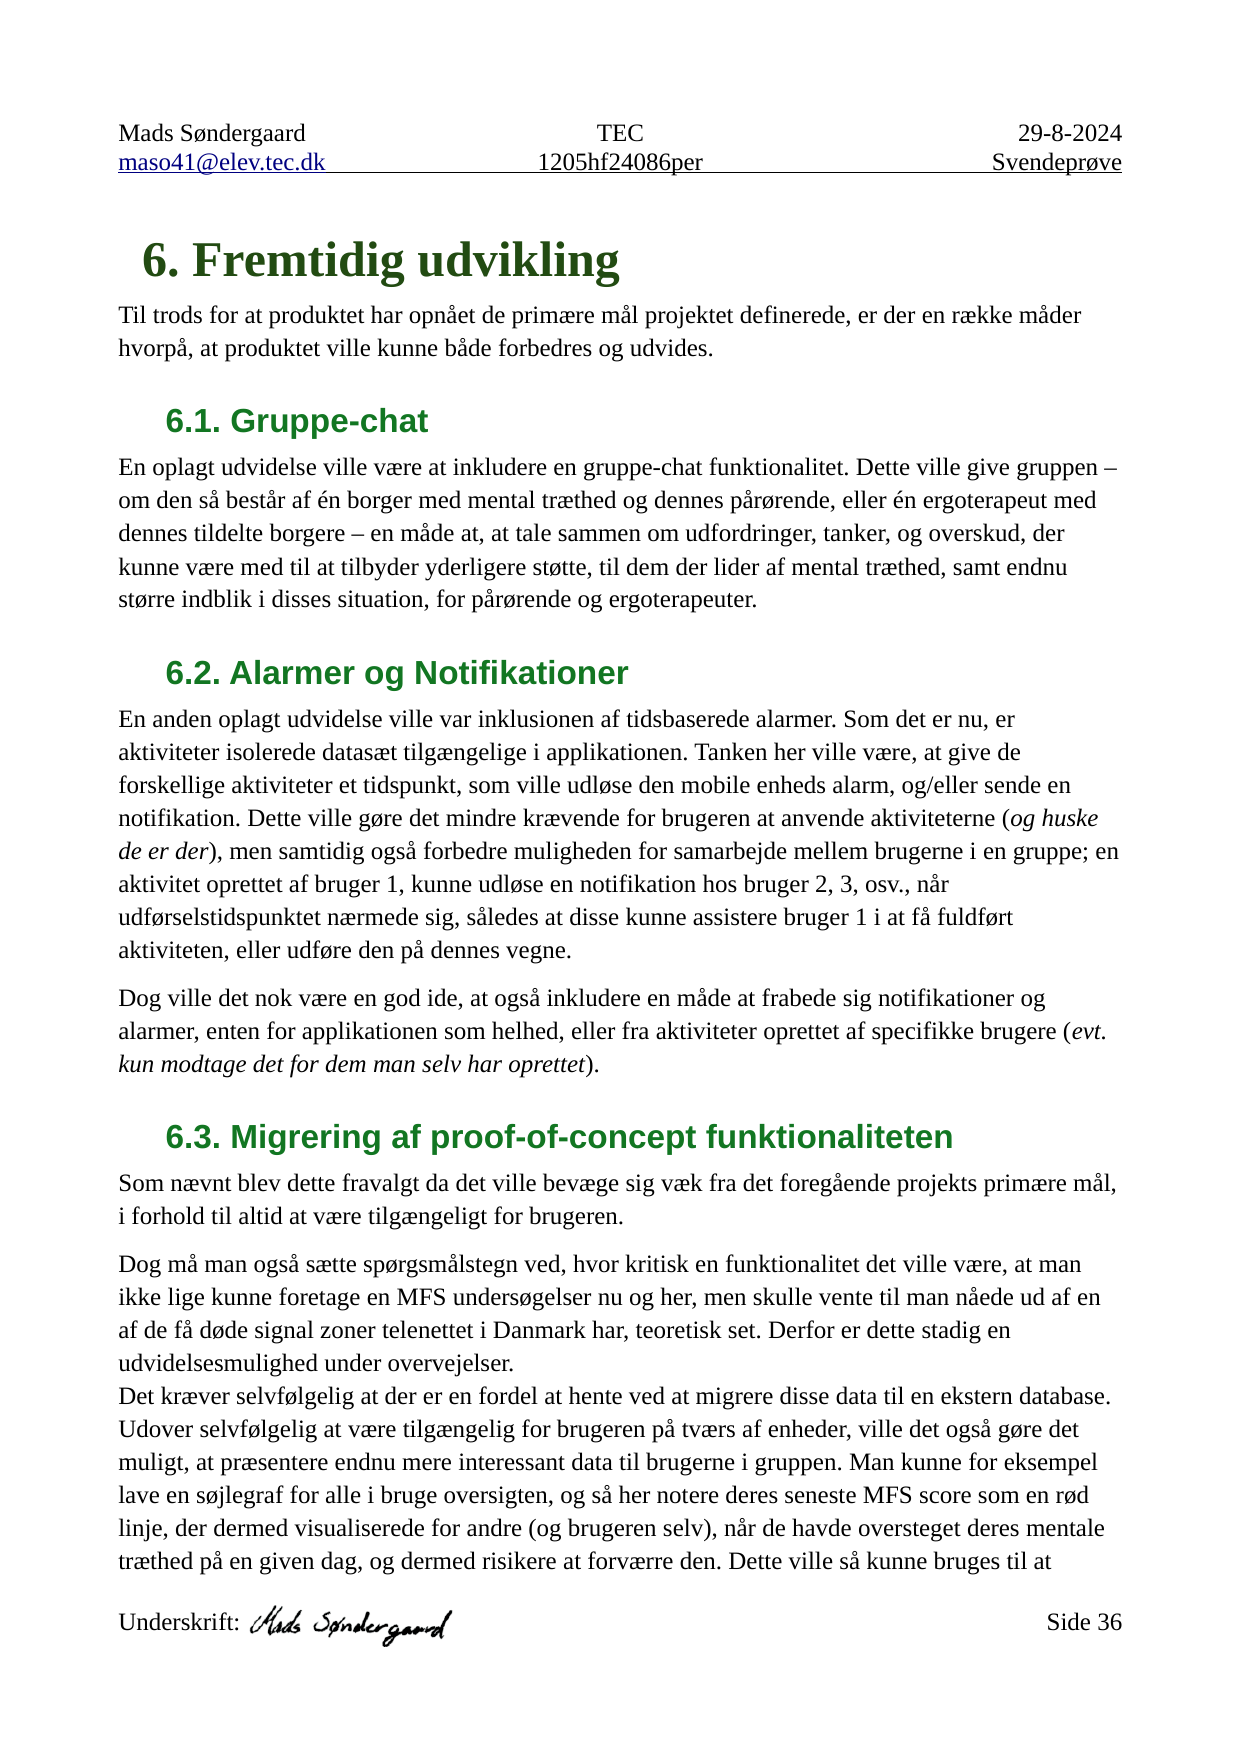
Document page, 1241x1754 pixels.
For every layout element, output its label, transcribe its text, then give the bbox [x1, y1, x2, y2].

picture [244, 1600, 458, 1647]
text Dog ville det nok være en god ide, at også inkludere en måde at frabede sig notifikationer og alarmer, enten for applikationen som helhed, eller fra aktiviteter oprettet af specifikke brugere (evt. kun modtage det for dem man selv har oprettet). [118, 983, 1122, 1077]
subtitle 6. Fremtidig udvikling [118, 230, 1122, 288]
subtitle 6.1. Gruppe-chat [118, 402, 1122, 440]
text Dog må man også sætte spørgsmålstegn ved, hvor kritisk en funktionalitet det ville være, at man ikke lige kunne foretage en MFS undersøgelser nu og her, men skulle vente til man nåede ud af en af de få døde signal zoner telenettet i Danmark har, teoretisk set. Derfor er dette stadig en udvidelsesmulighed under overvejelser. Det kræver selvfølgelig at der er en fordel at hente ved at migrere disse data til en ekstern database. Udover selvfølgelig at være tilgængelig for brugeren på tværs af enheder, ville det også gøre det muligt, at præsentere endnu mere interessant data til brugerne i gruppen. Man kunne for eksempel lave en søjlegraf for alle i bruge oversigten, og så her notere deres seneste MFS score som en rød linje, der dermed visualiserede for andre (og brugeren selv), når de havde oversteget deres mentale træthed på en given dag, og dermed risikere at forværre den. Dette ville så kunne bruges til at [118, 1249, 1122, 1575]
text En anden oplagt udvidelse ville var inklusionen af tidsbaserede alarmer. Som det er nu, er aktiviteter isolerede datasæt tilgængelige i applikationen. Tanken her ville være, at give de forskellige aktiviteter et tidspunkt, som ville udløse den mobile enheds alarm, og/eller sende en notifikation. Dette ville gøre det mindre krævende for brugeren at anvende aktiviteterne (og huske de er der), men samtidig også forbedre muligheden for samarbejde mellem brugerne i en gruppe; en aktivitet oprettet af bruger 1, kunne udløse en notifikation hos bruger 2, 3, osv., når udførselstidspunktet nærmede sig, således at disse kunne assistere bruger 1 i at få fuldført aktiviteten, eller udføre den på dennes vegne. [118, 704, 1122, 964]
text En oplagt udvidelse ville være at inkludere en gruppe-chat funktionalitet. Dette ville give gruppen – om den så består af én borger med mental træthed og dennes pårørende, eller én ergoterapeut med dennes tildelte borgere – en måde at, at tale sammen om udfordringer, tanker, og overskud, der kunne være med til at tilbyder yderligere støtte, til dem der lider af mental træthed, samt endnu større indblik i disses situation, for pårørende og ergoterapeuter. [118, 452, 1122, 613]
text Til trods for at produktet har opnået de primære mål projektet definerede, er der en række måder hvorpå, at produktet ville kunne både forbedres og udvides. [118, 300, 1122, 362]
subtitle 6.2. Alarmer og Notifikationer [118, 653, 1122, 691]
subtitle 6.3. Migrering af proof-of-concept funktionaliteten [118, 1117, 1122, 1156]
text Som nævnt blev dette fravalgt da det ville bevæge sig væk fra det foregående projekts primære mål, i forhold til altid at være tilgængeligt for brugeren. [118, 1168, 1122, 1230]
